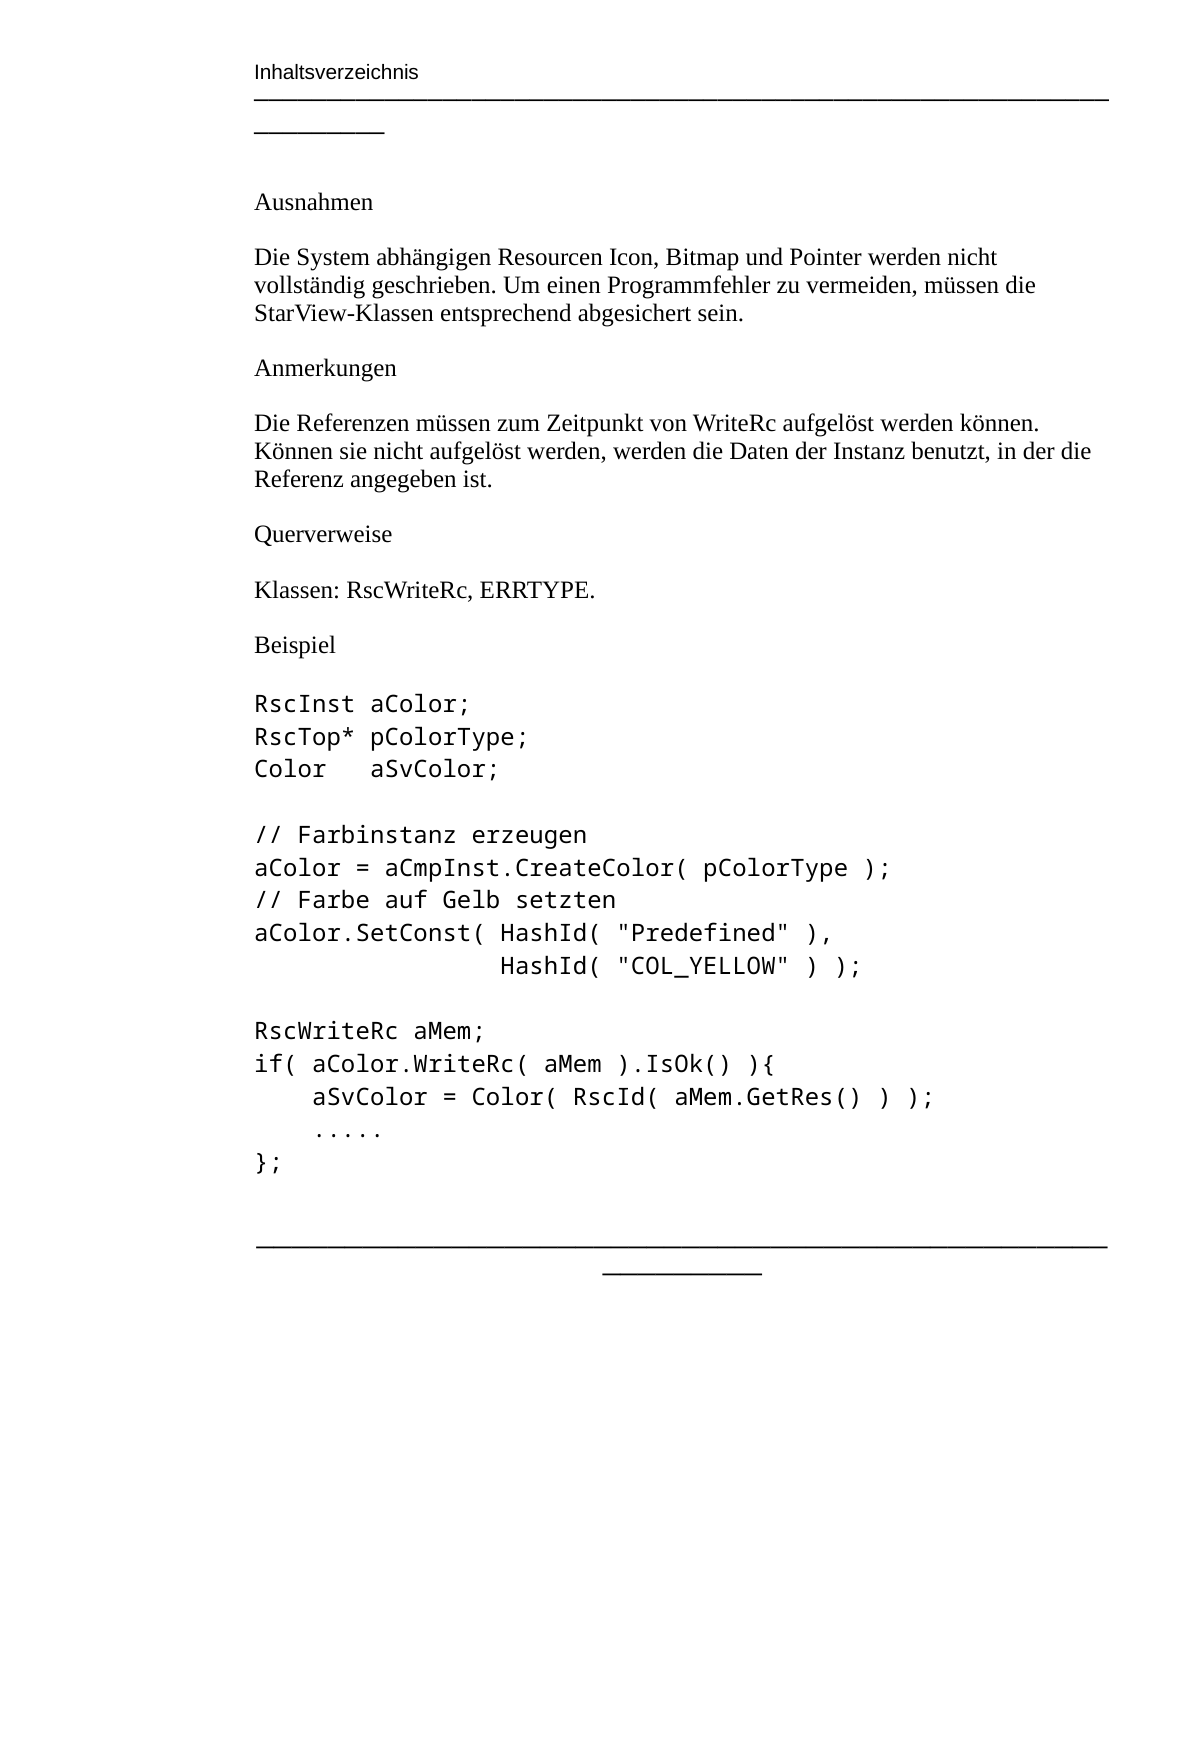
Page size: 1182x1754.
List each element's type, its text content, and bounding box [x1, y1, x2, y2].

text Die Referenzen müssen zum Zeitpunkt von WriteRc aufgelöst werden können. Können sie nicht aufgelöst werden, werden die Daten der Instanz benutzt, in der die Referenz angegeben ist. [254, 409, 1110, 493]
list HashId( "COL_YELLOW" ) ); [254, 948, 1110, 981]
list RscInst aColor; [254, 687, 1110, 719]
text Querverweise [254, 520, 1110, 548]
list // Farbinstanz erzeugen [254, 817, 1110, 850]
text Die System abhängigen Resourcen Icon, Bitmap und Pointer werden nicht vollständig geschrieben. Um einen Programmfehler zu vermeiden, müssen die StarView-Klassen entsprechend abgesichert sein. [254, 243, 1110, 326]
text Ausnahmen [254, 188, 1110, 216]
list Color aSvColor; [254, 752, 1110, 785]
list }; [254, 1144, 1110, 1177]
text Beispiel [254, 631, 1110, 659]
text ───────────────────────────────────────────────────────── [254, 1233, 1110, 1288]
list if( aColor.WriteRc( aMem ).IsOk() ){ [254, 1046, 1110, 1079]
list RscTop* pColorType; [254, 719, 1110, 752]
text Klassen: RscWriteRc, ERRTYPE. [254, 576, 1110, 603]
list ..... [254, 1112, 1110, 1144]
list RscWriteRc aMem; [254, 1014, 1110, 1046]
list // Farbe auf Gelb setzten [254, 883, 1110, 916]
text Anmerkungen [254, 354, 1110, 382]
list aColor.SetConst( HashId( "Predefined" ), [254, 916, 1110, 948]
list aSvColor = Color( RscId( aMem.GetRes() ) ); [254, 1079, 1110, 1112]
list aColor = aCmpInst.CreateColor( pColorType ); [254, 850, 1110, 883]
